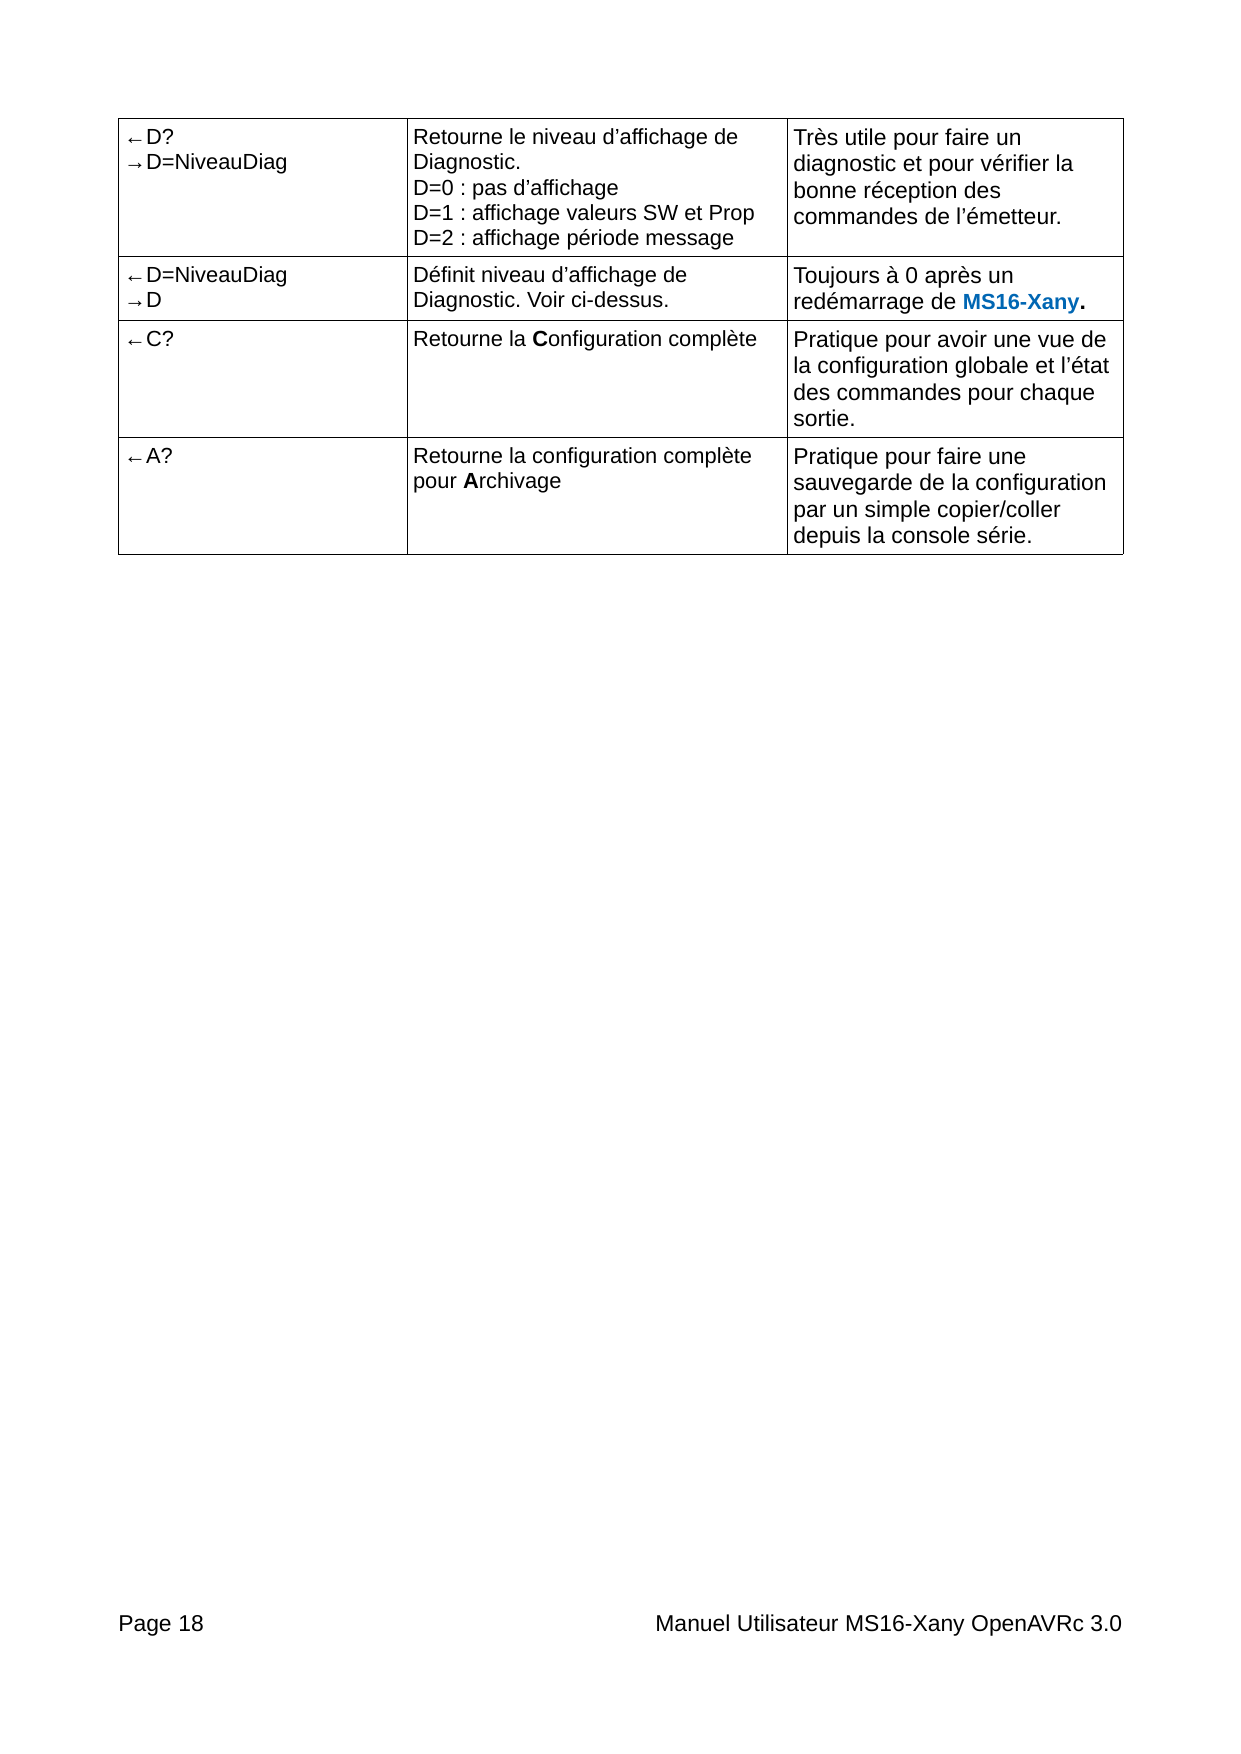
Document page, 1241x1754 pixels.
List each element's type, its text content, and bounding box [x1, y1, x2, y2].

table_cell ←C? [119, 321, 407, 437]
table_cell Retourne la Configuration complète [408, 321, 787, 437]
table_cell Retourne la configuration complète pour Archivage [408, 438, 787, 554]
table_cell Définit niveau d’affichage de Diagnostic. Voir ci-dessus. [408, 257, 787, 320]
table_cell Pratique pour faire une sauvegarde de la configuration par un simple copier/coller depuis la console série. [788, 438, 1123, 554]
table_cell ←D? →D=NiveauDiag [119, 119, 407, 256]
table_cell ←D=NiveauDiag →D [119, 257, 407, 320]
table_cell Toujours à 0 après un redémarrage de MS16-Xany. [788, 257, 1123, 320]
table_cell ←A? [119, 438, 407, 554]
table_cell Retourne le niveau d’affichage de Diagnostic. D=0 : pas d’affichage D=1 : affichage valeurs SW et Prop D=2 : affichage période message [408, 119, 787, 256]
table_cell Pratique pour avoir une vue de la configuration globale et l’état des commandes pour chaque sortie. [788, 321, 1123, 437]
table_cell Très utile pour faire un diagnostic et pour vérifier la bonne réception des commandes de l’émetteur. [788, 119, 1123, 256]
